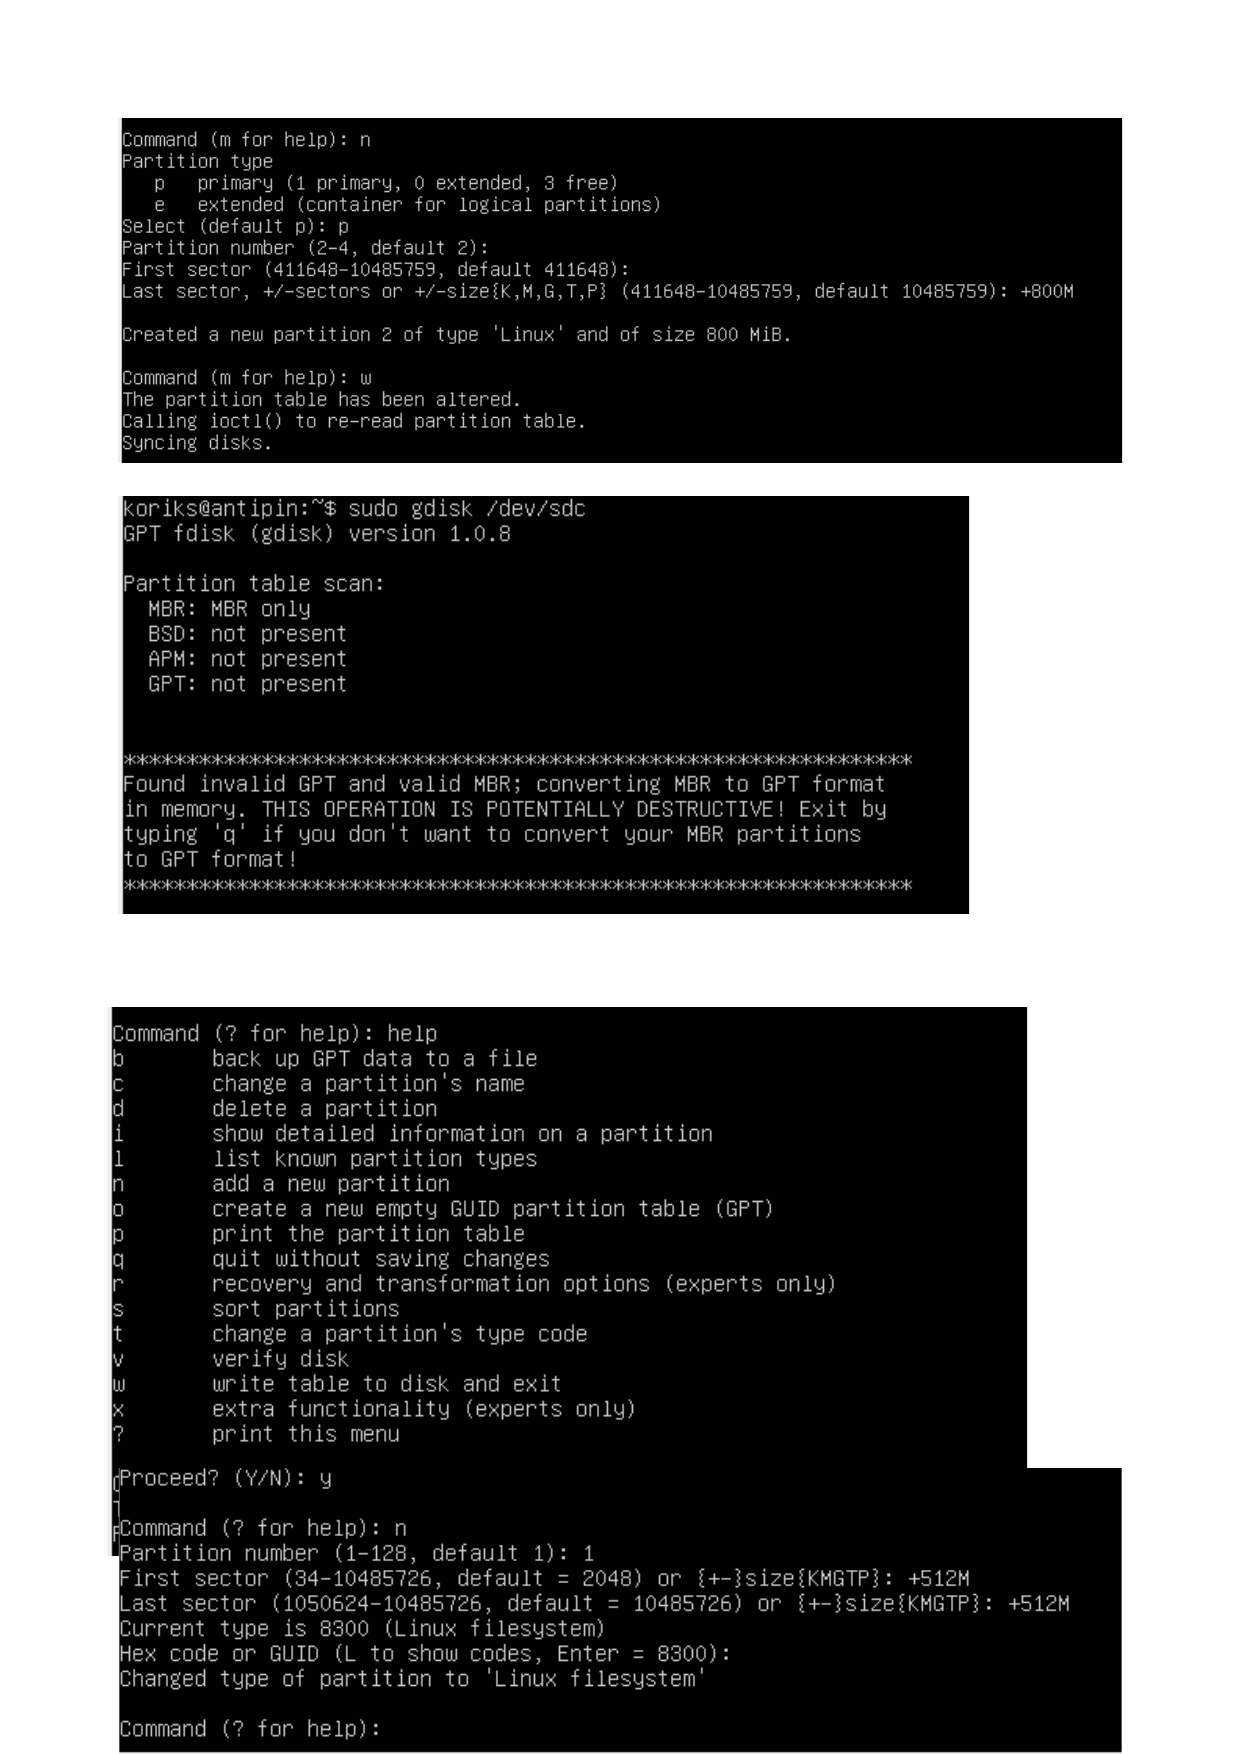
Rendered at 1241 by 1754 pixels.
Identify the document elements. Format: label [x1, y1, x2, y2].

picture [106, 1007, 1122, 1754]
picture [117, 496, 970, 914]
picture [118, 118, 1123, 463]
